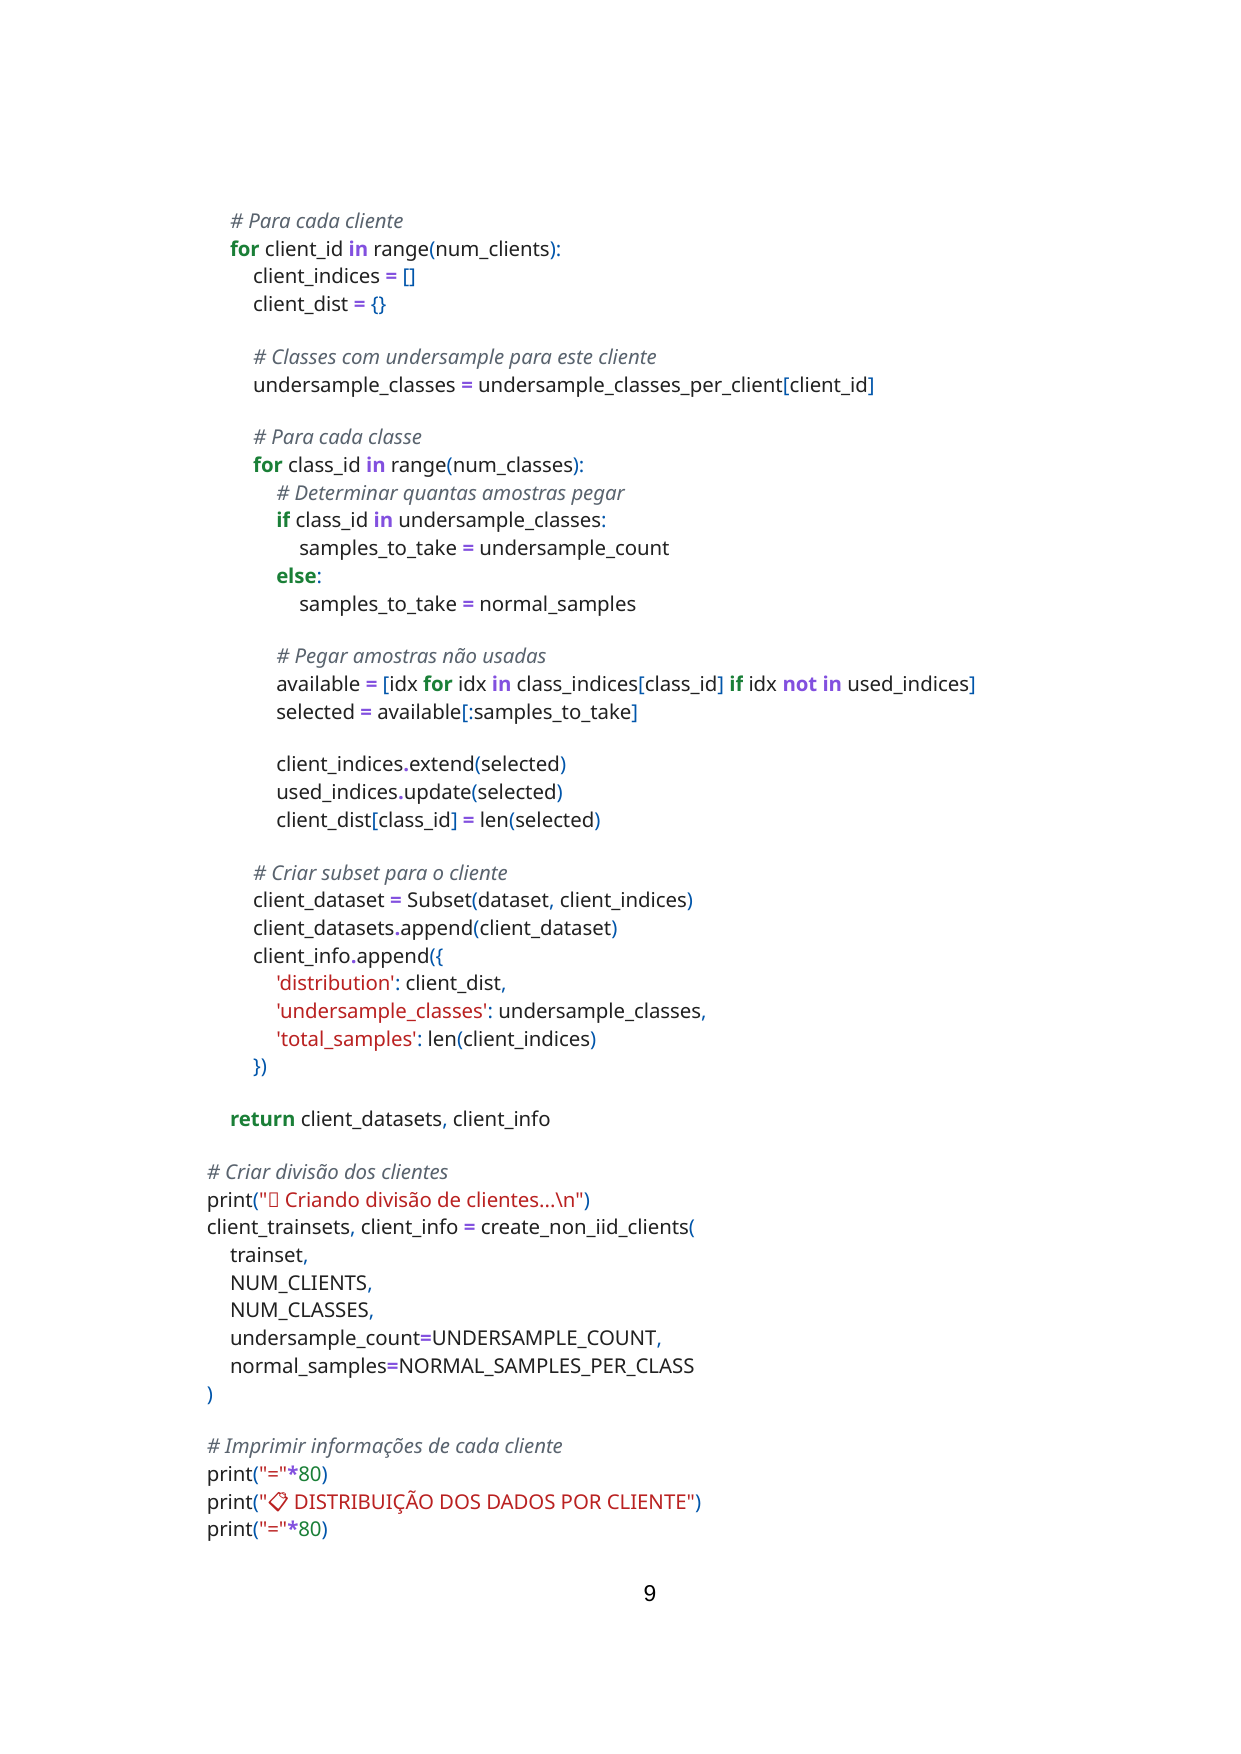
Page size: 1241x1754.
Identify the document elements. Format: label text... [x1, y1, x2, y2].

text NUM_CLASSES, [207, 1296, 1093, 1324]
text selected = available[:samples_to_take] [207, 697, 1093, 725]
text trainset, [207, 1241, 1093, 1268]
text # Criar subset para o cliente [207, 858, 1093, 886]
text undersample_classes = undersample_classes_per_client[client_id] [207, 370, 1093, 398]
text undersample_count=UNDERSAMPLE_COUNT, [207, 1324, 1093, 1351]
text # Para cada classe [207, 423, 1093, 451]
text client_trainsets, client_info = create_non_iid_clients( [207, 1213, 1093, 1241]
text used_indices.update(selected) [207, 778, 1093, 805]
text 'total_samples': len(client_indices) [207, 1024, 1093, 1052]
text 'undersample_classes': undersample_classes, [207, 997, 1093, 1024]
text else: [207, 561, 1093, 589]
text available = [idx for idx in class_indices[class_id] if idx not in used_indices] [207, 669, 1093, 697]
text client_info.append({ [207, 941, 1093, 969]
text client_datasets.append(client_dataset) [207, 913, 1093, 941]
text client_dist = {} [207, 290, 1093, 317]
text samples_to_take = normal_samples [207, 589, 1093, 617]
text # Para cada cliente [207, 207, 1093, 234]
text samples_to_take = undersample_count [207, 534, 1093, 561]
text NUM_CLIENTS, [207, 1268, 1093, 1296]
text for class_id in range(num_classes): [207, 451, 1093, 478]
text print("="*80) [207, 1515, 1093, 1543]
text normal_samples=NORMAL_SAMPLES_PER_CLASS [207, 1351, 1093, 1379]
text client_indices.extend(selected) [207, 750, 1093, 778]
text print("="*80) [207, 1459, 1093, 1487]
text print("📋 DISTRIBUIÇÃO DOS DADOS POR CLIENTE") [207, 1487, 1093, 1515]
text 'distribution': client_dist, [207, 969, 1093, 997]
text # Imprimir informações de cada cliente [207, 1432, 1093, 1459]
text for client_id in range(num_clients): [207, 234, 1093, 262]
text ) [207, 1379, 1093, 1407]
text client_indices = [] [207, 262, 1093, 290]
text return client_datasets, client_info [207, 1105, 1093, 1132]
text # Criar divisão dos clientes [207, 1157, 1093, 1185]
text }) [207, 1052, 1093, 1080]
text print("🔄 Criando divisão de clientes...\n") [207, 1185, 1093, 1213]
text if class_id in undersample_classes: [207, 506, 1093, 534]
text # Determinar quantas amostras pegar [207, 478, 1093, 506]
text client_dataset = Subset(dataset, client_indices) [207, 886, 1093, 913]
text client_dist[class_id] = len(selected) [207, 805, 1093, 833]
text # Pegar amostras não usadas [207, 642, 1093, 669]
text # Classes com undersample para este cliente [207, 342, 1093, 370]
